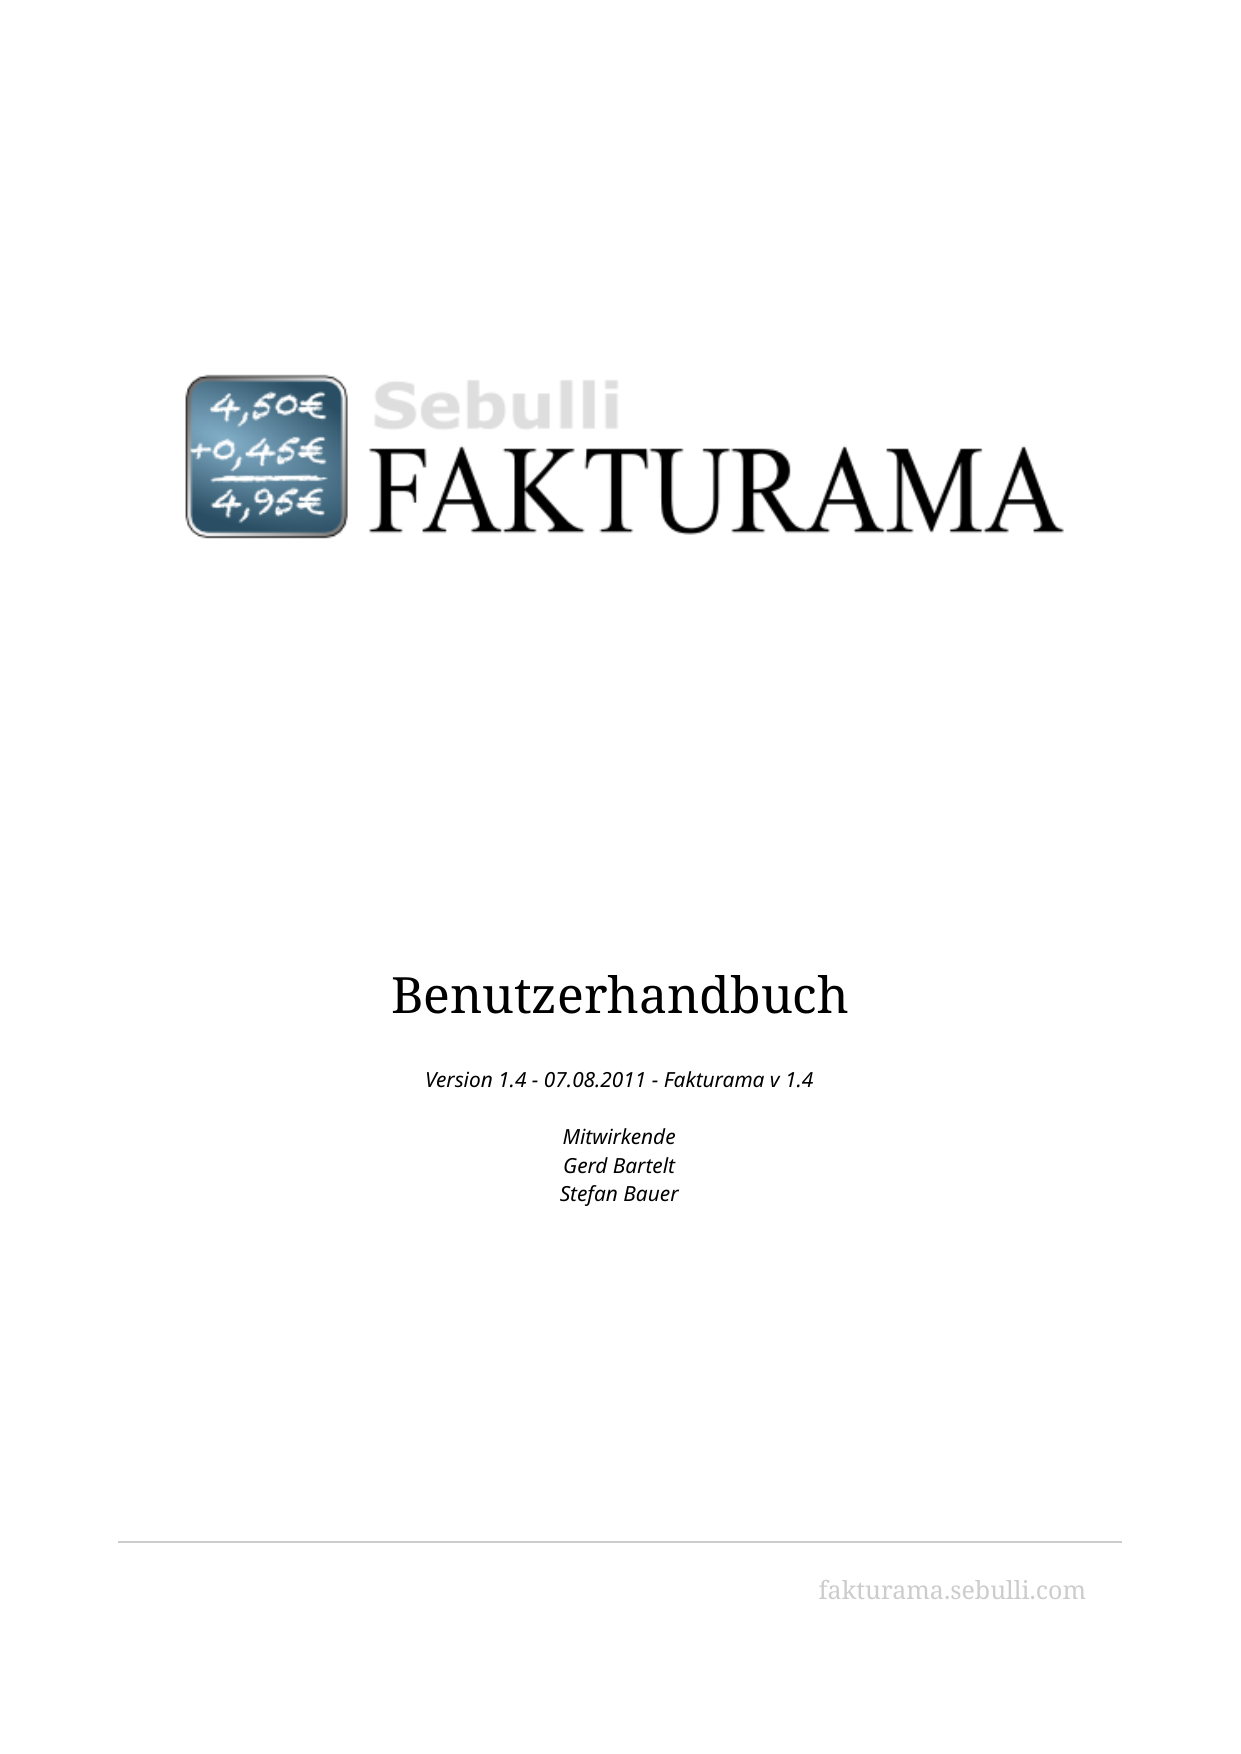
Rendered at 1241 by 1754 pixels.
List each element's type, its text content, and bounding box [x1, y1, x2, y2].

subtitle Version 1.4 - 07.08.2011 - Fakturama v 1.4 Mitwirkende Gerd Bartelt Stefan Bauer [118, 1066, 1122, 1208]
title Benutzerhandbuch [118, 960, 1122, 1028]
picture [166, 367, 1074, 545]
